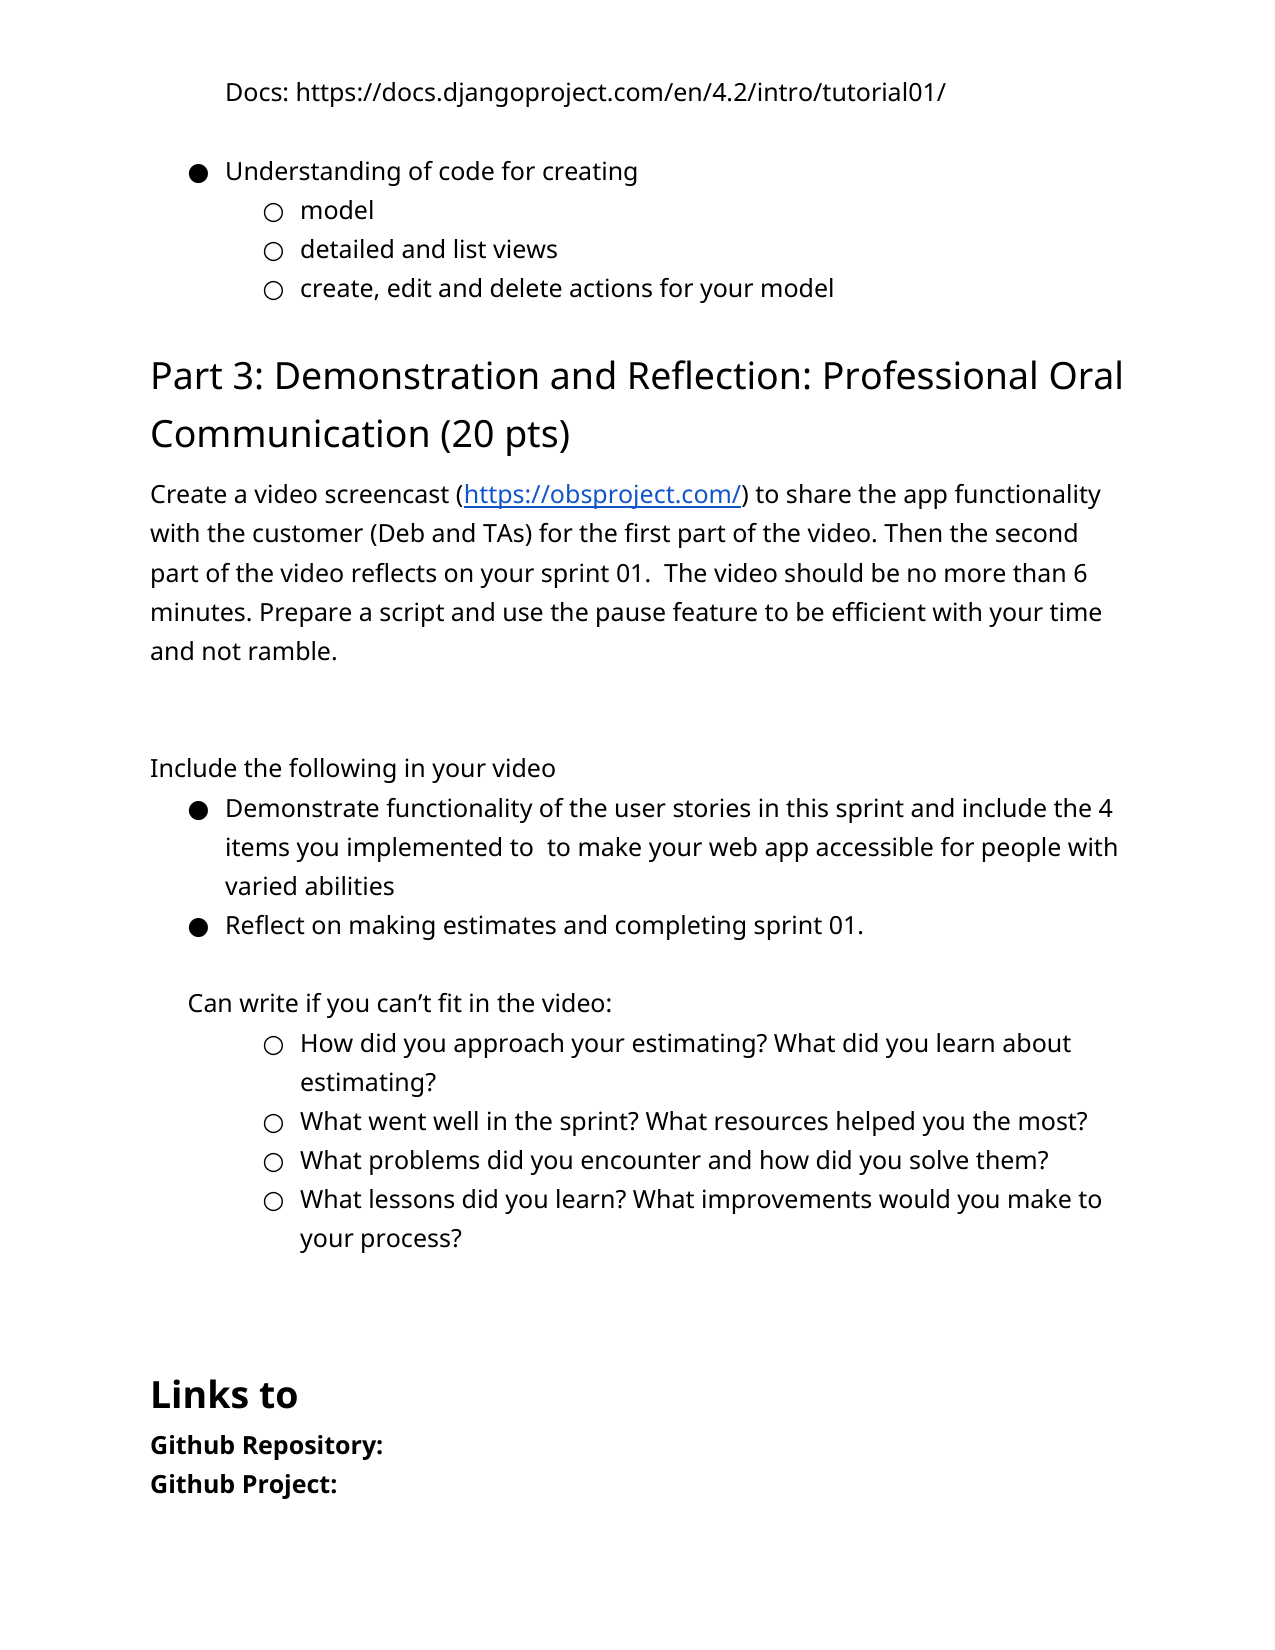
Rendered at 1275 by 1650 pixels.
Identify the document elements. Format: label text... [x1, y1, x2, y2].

text Links to [150, 1369, 1125, 1420]
text Can write if you can’t fit in the video: [187, 986, 1125, 1020]
list Understanding of code for creating [187, 153, 1125, 187]
subtitle Part 3: Demonstration and Reflection: Professional Oral Communication (20 pts) [150, 349, 1125, 459]
list What problems did you encounter and how did you solve them? [262, 1143, 1125, 1177]
text Docs: https://docs.djangoproject.com/en/4.2/intro/tutorial01/ [225, 75, 1125, 148]
text Github Repository: [150, 1427, 1125, 1461]
list model [262, 192, 1125, 227]
text Create a video screencast (https://obsproject.com/) to share the app functionality with the customer (Deb and TAs) for the first part of the video. Then the second part of the video reflects on your sprint 01. The video should be no more than 6 minutes. Prepare a script and use the pause feature to be efficient with your time and not ramble. [150, 477, 1125, 668]
list How did you approach your estimating? What did you learn about estimating? [262, 1025, 1125, 1098]
list Demonstrate functionality of the user stories in this sprint and include the 4 items you implemented to to make your web app accessible for people with varied abilities [187, 790, 1125, 903]
list What lessons did you learn? What improvements would you make to your process? [262, 1182, 1125, 1255]
list What went well in the sprint? What resources helped you the most? [262, 1103, 1125, 1138]
list create, edit and delete actions for your model [262, 271, 1125, 305]
list detailed and list views [262, 232, 1125, 266]
text Github Project: [150, 1467, 1125, 1501]
text Include the following in your video [150, 751, 1125, 785]
list Reflect on making estimates and completing sprint 01. [187, 908, 1125, 942]
